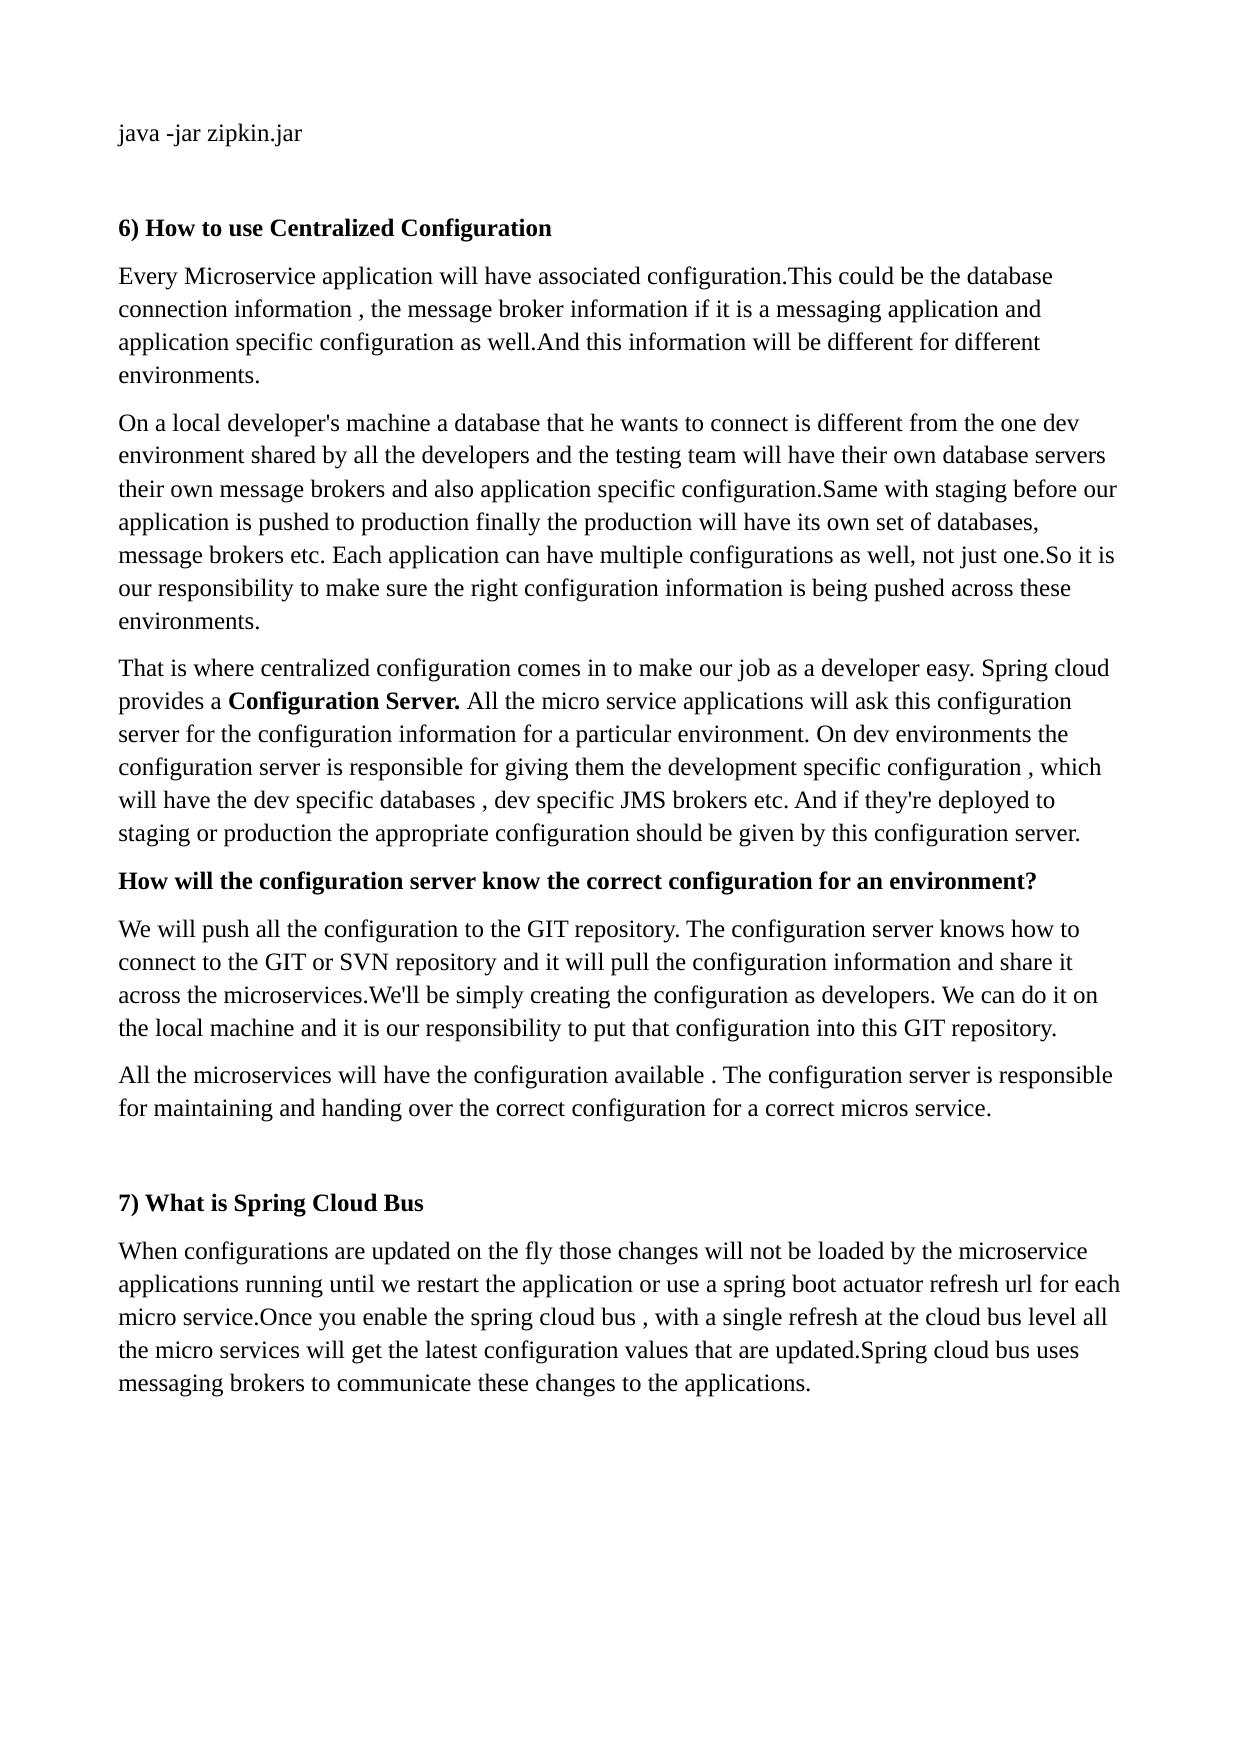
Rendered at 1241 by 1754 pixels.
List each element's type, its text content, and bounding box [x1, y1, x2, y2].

text 6) How to use Centralized Configuration [118, 213, 1122, 242]
text That is where centralized configuration comes in to make our job as a developer easy. Spring cloud provides a Configuration Server. All the micro service applications will ask this configuration server for the configuration information for a particular environment. On dev environments the configuration server is responsible for giving them the development specific configuration , which will have the dev specific databases , dev specific JMS brokers etc. And if they're deployed to staging or production the appropriate configuration should be given by this configuration server. [118, 653, 1122, 847]
text We will push all the configuration to the GIT repository. The configuration server knows how to connect to the GIT or SVN repository and it will pull the configuration information and share it across the microservices.We'll be simply creating the configuration as developers. We can do it on the local machine and it is our responsibility to put that configuration into this GIT repository. [118, 914, 1122, 1041]
text java -jar zipkin.jar [118, 118, 1122, 147]
text Every Microservice application will have associated configuration.This could be the database connection information , the message broker information if it is a messaging application and application specific configuration as well.And this information will be different for different environments. [118, 261, 1122, 389]
text 7) What is Spring Cloud Bus [118, 1188, 1122, 1217]
text All the microservices will have the configuration available . The configuration server is responsible for maintaining and handing over the correct configuration for a correct micros service. [118, 1060, 1122, 1122]
text On a local developer's machine a database that he wants to connect is different from the one dev environment shared by all the developers and the testing team will have their own database servers their own message brokers and also application specific configuration.Same with staging before our application is pushed to production finally the production will have its own set of databases, message brokers etc. Each application can have multiple configurations as well, not just one.So it is our responsibility to make sure the right configuration information is being pushed across these environments. [118, 408, 1122, 634]
text How will the configuration server know the correct configuration for an environment? [118, 866, 1122, 895]
text When configurations are updated on the fly those changes will not be loaded by the microservice applications running until we restart the application or use a spring boot actuator refresh url for each micro service.Once you enable the spring cloud bus , with a single refresh at the cloud bus level all the micro services will get the latest configuration values that are updated.Spring cloud bus uses messaging brokers to communicate these changes to the applications. [118, 1236, 1122, 1397]
